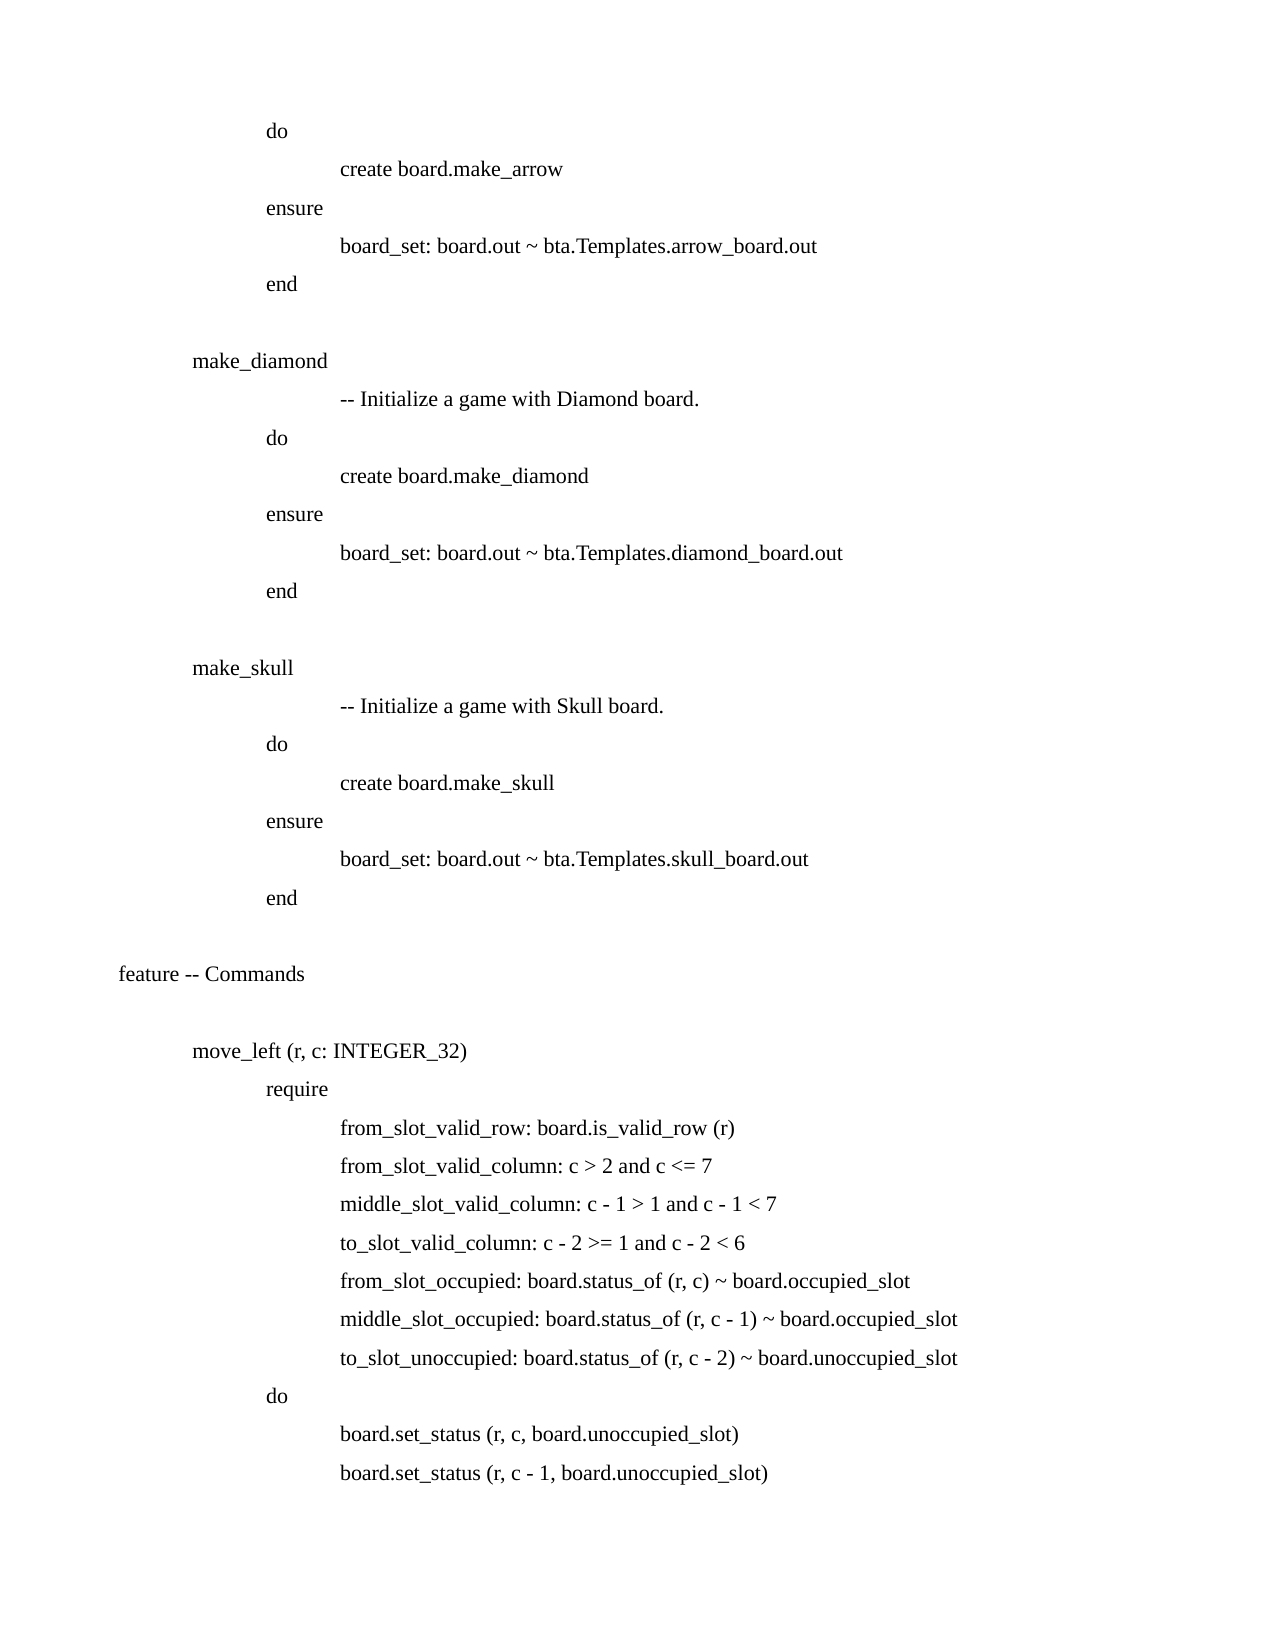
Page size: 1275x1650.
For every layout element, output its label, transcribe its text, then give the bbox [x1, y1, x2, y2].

text end [118, 885, 1157, 923]
text -- Initialize a game with Skull board. [118, 693, 1157, 731]
text require [118, 1076, 1157, 1115]
text middle_slot_occupied: board.status_of (r, c - 1) ~ board.occupied_slot [118, 1306, 1157, 1345]
text create board.make_arrow [118, 156, 1157, 195]
text feature -- Commands [118, 961, 1157, 1000]
text do [118, 118, 1157, 156]
text ensure [118, 501, 1157, 540]
text create board.make_diamond [118, 463, 1157, 501]
text middle_slot_valid_column: c - 1 > 1 and c - 1 < 7 [118, 1191, 1157, 1230]
text end [118, 271, 1157, 310]
text do [118, 1383, 1157, 1421]
text board_set: board.out ~ bta.Templates.skull_board.out [118, 846, 1157, 885]
text to_slot_valid_column: c - 2 >= 1 and c - 2 < 6 [118, 1230, 1157, 1268]
text from_slot_valid_row: board.is_valid_row (r) [118, 1115, 1157, 1153]
text ensure [118, 808, 1157, 846]
text -- Initialize a game with Diamond board. [118, 386, 1157, 425]
text make_skull [118, 655, 1157, 693]
text from_slot_valid_column: c > 2 and c <= 7 [118, 1153, 1157, 1191]
text make_diamond [118, 348, 1157, 386]
text do [118, 425, 1157, 463]
text board_set: board.out ~ bta.Templates.diamond_board.out [118, 540, 1157, 578]
text ensure [118, 195, 1157, 233]
text end [118, 578, 1157, 616]
text board_set: board.out ~ bta.Templates.arrow_board.out [118, 233, 1157, 271]
text board.set_status (r, c - 1, board.unoccupied_slot) [118, 1460, 1157, 1498]
text from_slot_occupied: board.status_of (r, c) ~ board.occupied_slot [118, 1268, 1157, 1306]
text do [118, 731, 1157, 770]
text to_slot_unoccupied: board.status_of (r, c - 2) ~ board.unoccupied_slot [118, 1345, 1157, 1383]
text create board.make_skull [118, 770, 1157, 808]
text move_left (r, c: INTEGER_32) [118, 1038, 1157, 1076]
text board.set_status (r, c, board.unoccupied_slot) [118, 1421, 1157, 1460]
